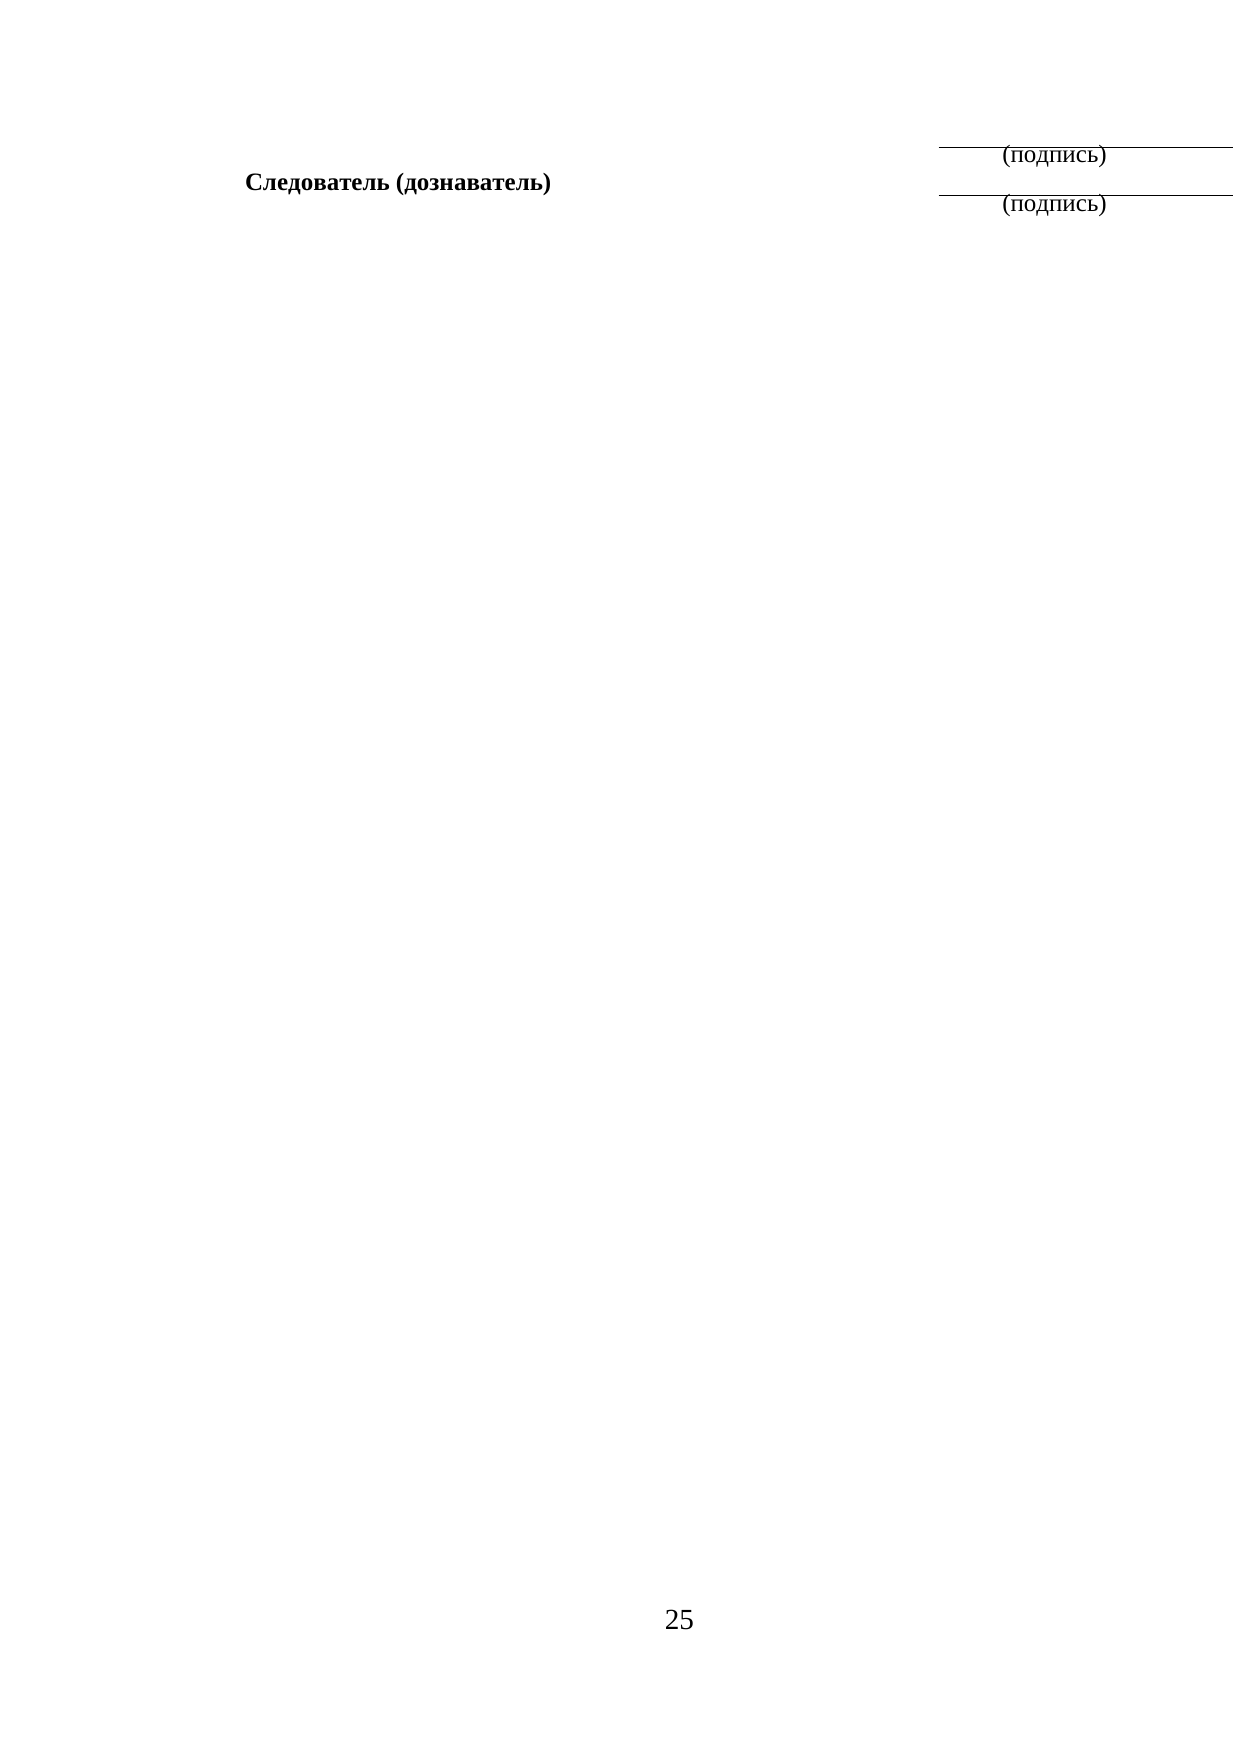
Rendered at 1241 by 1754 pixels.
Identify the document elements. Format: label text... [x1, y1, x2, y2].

text (подпись) [927, 148, 1181, 167]
table_header [939, 167, 1233, 195]
table_header [939, 118, 1233, 147]
table_header [177, 118, 938, 147]
text (подпись) [1102, 196, 1181, 215]
table_header Следователь (дознаватель) [177, 167, 938, 195]
text (подпись) [927, 196, 1103, 215]
